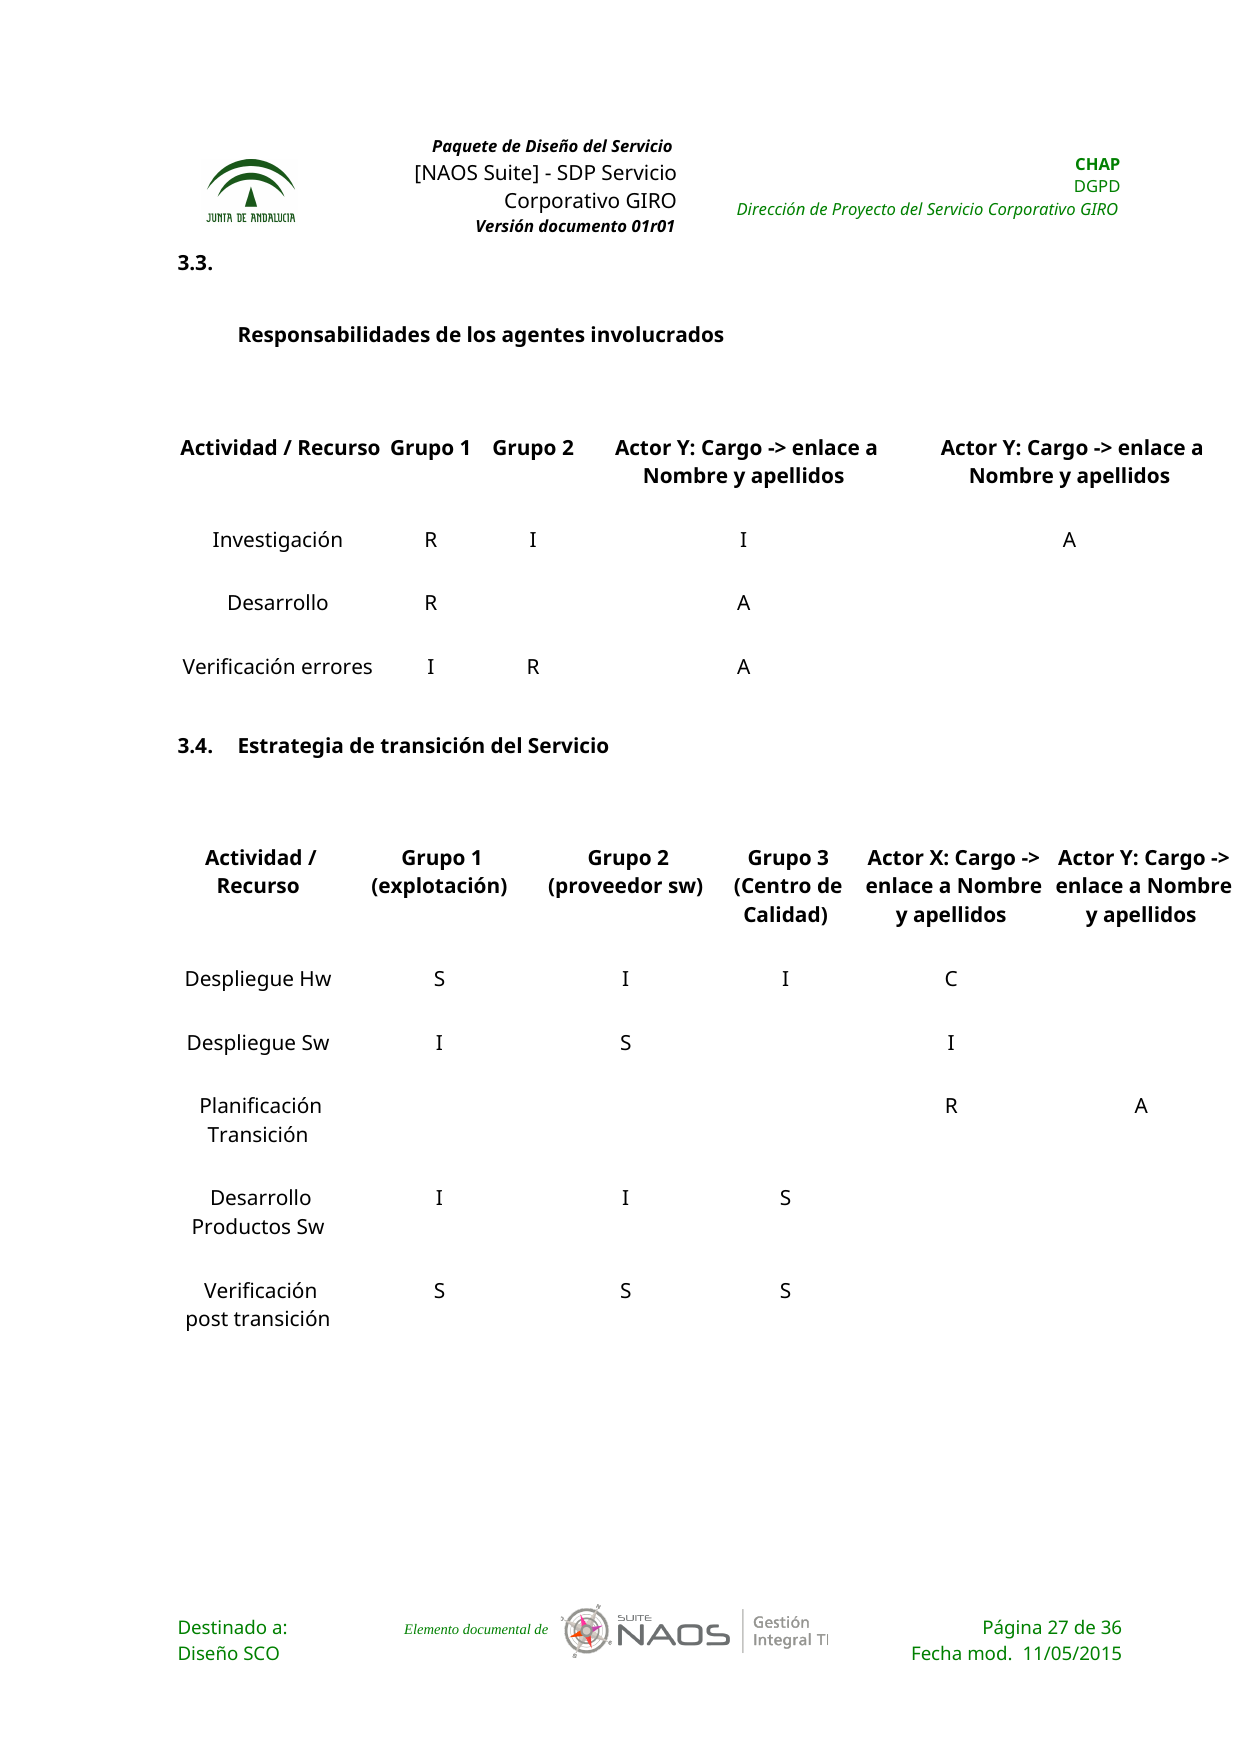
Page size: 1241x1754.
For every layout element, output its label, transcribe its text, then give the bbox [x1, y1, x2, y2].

table_cell [1048, 1025, 1240, 1088]
table_cell I [540, 961, 717, 1025]
table_cell Verificación errores [177, 649, 383, 713]
picture [560, 1604, 829, 1658]
table_cell A [588, 586, 904, 649]
table_header Actividad / Recurso [177, 840, 344, 961]
table_header Grupo 1 (explotación) [344, 840, 540, 961]
table_header Grupo 3 (Centro de Calidad) [717, 840, 859, 961]
table_cell I [344, 1181, 540, 1273]
table_header Actor X: Cargo -> enlace a Nombre y apellidos [860, 840, 1048, 961]
table_cell Planificación Transición [177, 1089, 344, 1181]
subtitle Responsabilidades de los agentes involucrados [177, 320, 1122, 349]
table_cell [540, 1089, 717, 1181]
table_cell I [344, 1025, 540, 1088]
table_cell [860, 1181, 1048, 1273]
table_cell I [588, 522, 904, 586]
table_cell Despliegue Hw [177, 961, 344, 1025]
table_cell S [540, 1273, 717, 1365]
table_cell R [384, 522, 483, 586]
table_cell A [588, 649, 904, 713]
table_cell [1048, 1181, 1240, 1273]
table_cell [483, 586, 588, 649]
table_cell Investigación [177, 522, 383, 586]
table_header Grupo 1 [384, 430, 483, 522]
table_cell I [384, 649, 483, 713]
table_cell S [344, 961, 540, 1025]
table_cell [1048, 961, 1240, 1025]
table_cell S [717, 1273, 859, 1365]
table_cell I [483, 522, 588, 586]
table_header Actividad / Recurso [177, 430, 383, 522]
table_header Actor Y: Cargo -> enlace a Nombre y apellidos [1048, 840, 1240, 961]
table_cell S [540, 1025, 717, 1088]
table_cell [717, 1089, 859, 1181]
table_cell [860, 1273, 1048, 1365]
table_cell C [860, 961, 1048, 1025]
table_cell [344, 1089, 540, 1181]
picture [201, 159, 298, 226]
table_cell [904, 649, 1240, 713]
table_cell I [717, 961, 859, 1025]
table_cell [717, 1025, 859, 1088]
table_cell [904, 586, 1240, 649]
table_cell I [540, 1181, 717, 1273]
table_cell R [483, 649, 588, 713]
table_cell A [1048, 1089, 1240, 1181]
table_cell Verificación post transición [177, 1273, 344, 1365]
table_cell A [904, 522, 1240, 586]
table_header Actor Y: Cargo -> enlace a Nombre y apellidos [904, 430, 1240, 522]
table_cell S [344, 1273, 540, 1365]
table_cell Desarrollo Productos Sw [177, 1181, 344, 1273]
table_cell R [384, 586, 483, 649]
subtitle Estrategia de transición del Servicio [177, 731, 1122, 759]
table_cell Despliegue Sw [177, 1025, 344, 1088]
table_header Grupo 2 (proveedor sw) [540, 840, 717, 961]
table_cell S [717, 1181, 859, 1273]
table_cell [1048, 1273, 1240, 1365]
table_header Actor Y: Cargo -> enlace a Nombre y apellidos [588, 430, 904, 522]
table_cell I [860, 1025, 1048, 1088]
table_header Grupo 2 [483, 430, 588, 522]
table_cell R [860, 1089, 1048, 1181]
table_cell Desarrollo [177, 586, 383, 649]
